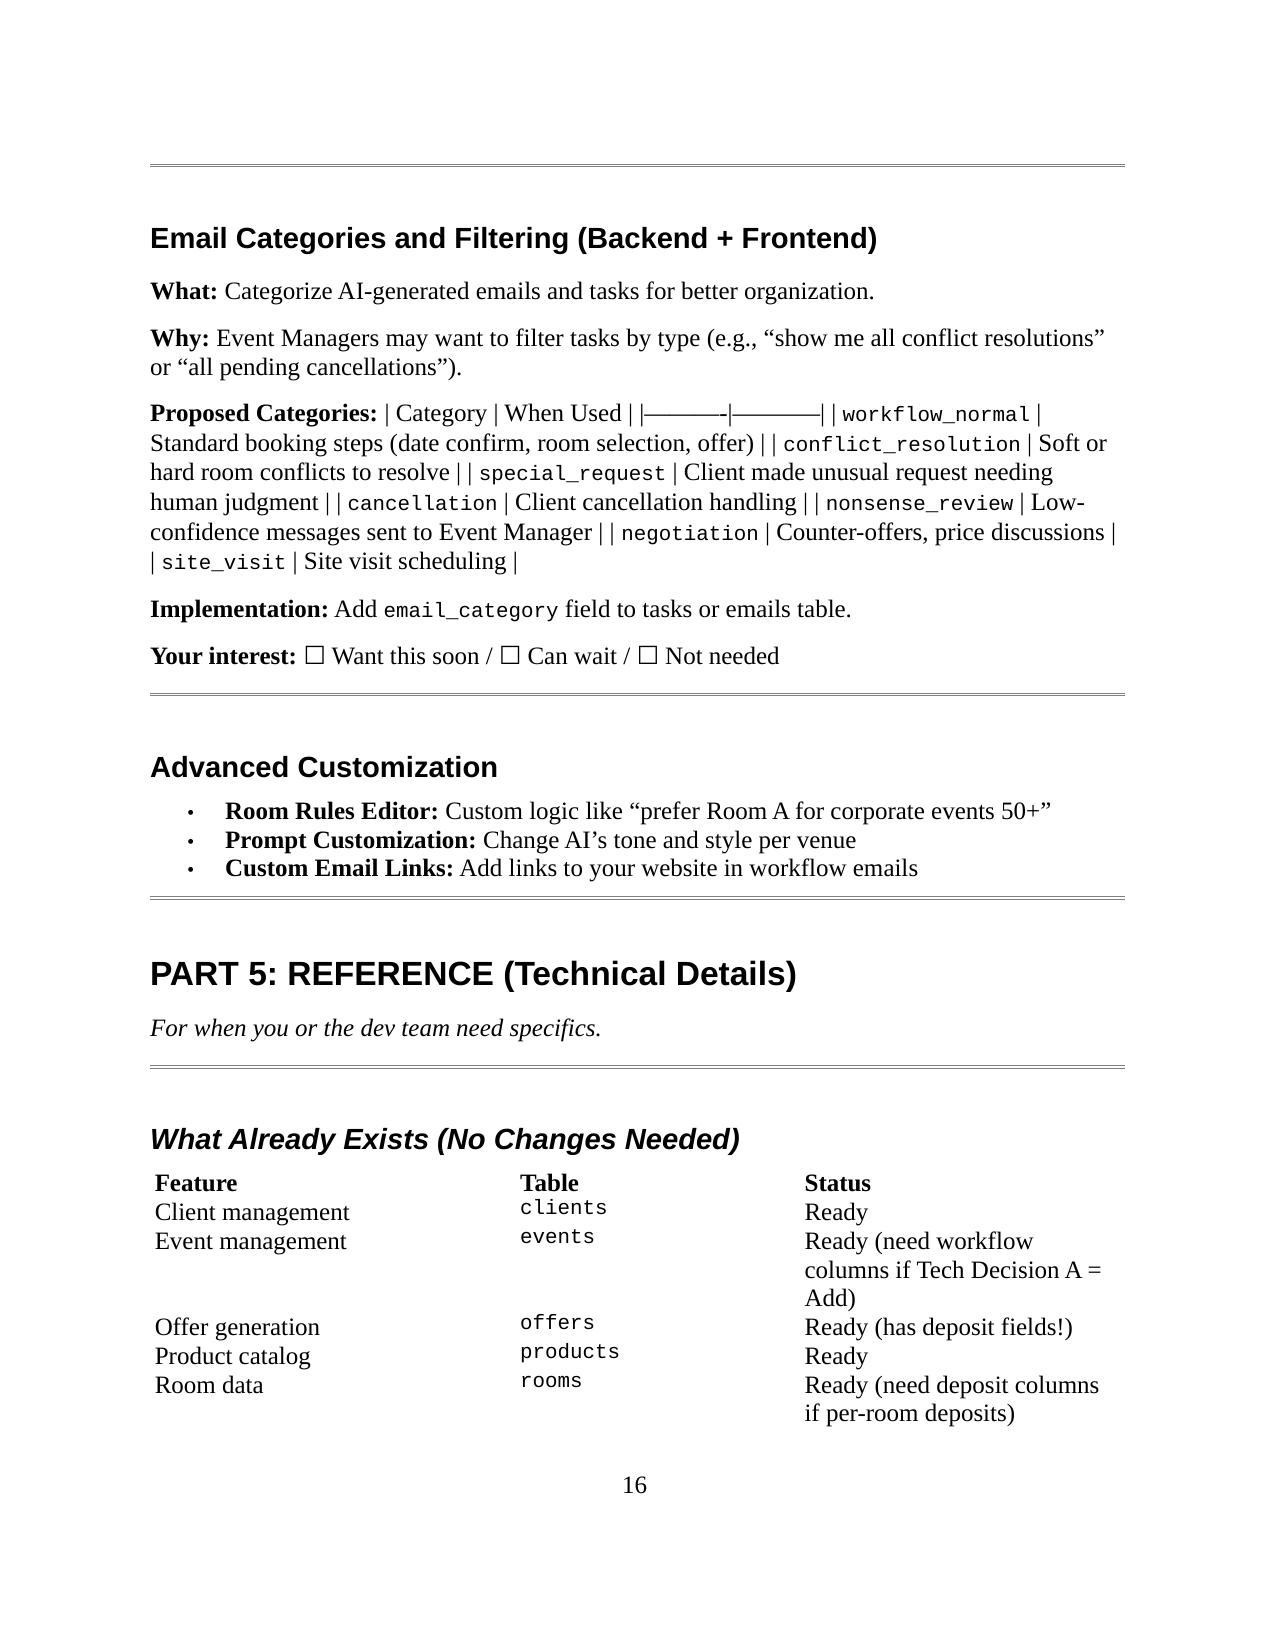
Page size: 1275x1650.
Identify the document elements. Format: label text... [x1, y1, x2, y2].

table_cell clients [516, 1197, 800, 1226]
subtitle Email Categories and Filtering (Backend + Frontend) [150, 221, 1125, 255]
table_cell Ready [800, 1341, 1125, 1370]
text Your interest: ☐ Want this soon / ☐ Can wait / ☐ Not needed [150, 641, 1125, 670]
list Prompt Customization: Change AI’s tone and style per venue [187, 825, 1125, 853]
text Implementation: Add email_category field to tasks or emails table. [150, 594, 1125, 623]
table_cell rooms [516, 1370, 800, 1427]
table_cell offers [516, 1312, 800, 1341]
table_header Feature [150, 1169, 516, 1197]
subtitle What Already Exists (No Changes Needed) [150, 1122, 1125, 1156]
table_header Status [800, 1169, 1125, 1197]
table_cell Product catalog [150, 1341, 516, 1370]
table_cell events [516, 1226, 800, 1312]
table_cell Ready (need workflow columns if Tech Decision A = Add) [800, 1226, 1125, 1312]
text For when you or the dev team need specifics. [150, 1013, 1125, 1042]
text Proposed Categories: | Category | When Used | |———-|———–| | workflow_normal | Standard booking steps (date confirm, room selection, offer) | | conflict_resolution | Soft or hard room conflicts to resolve | | special_request | Client made unusual request needing human judgment | | cancellation | Client cancellation handling | | nonsense_review | Low-confidence messages sent to Event Manager | | negotiation | Counter-offers, price discussions | | site_visit | Site visit scheduling | [150, 398, 1125, 576]
text What: Categorize AI-generated emails and tasks for better organization. [150, 276, 1125, 305]
table_cell Event management [150, 1226, 516, 1312]
table_header Table [516, 1169, 800, 1197]
subtitle PART 5: REFERENCE (Technical Details) [150, 953, 1125, 992]
table_cell Ready [800, 1197, 1125, 1226]
subtitle Advanced Customization [150, 750, 1125, 783]
list Custom Email Links: Add links to your website in workflow emails [187, 853, 1125, 882]
table_cell Ready (need deposit columns if per-room deposits) [800, 1370, 1125, 1427]
table_cell products [516, 1341, 800, 1370]
table_cell Room data [150, 1370, 516, 1427]
text Why: Event Managers may want to filter tasks by type (e.g., “show me all conflict resolutions” or “all pending cancellations”). [150, 323, 1125, 380]
table_cell Client management [150, 1197, 516, 1226]
table_cell Ready (has deposit fields!) [800, 1312, 1125, 1341]
list Room Rules Editor: Custom logic like “prefer Room A for corporate events 50+” [187, 796, 1125, 825]
table_cell Offer generation [150, 1312, 516, 1341]
